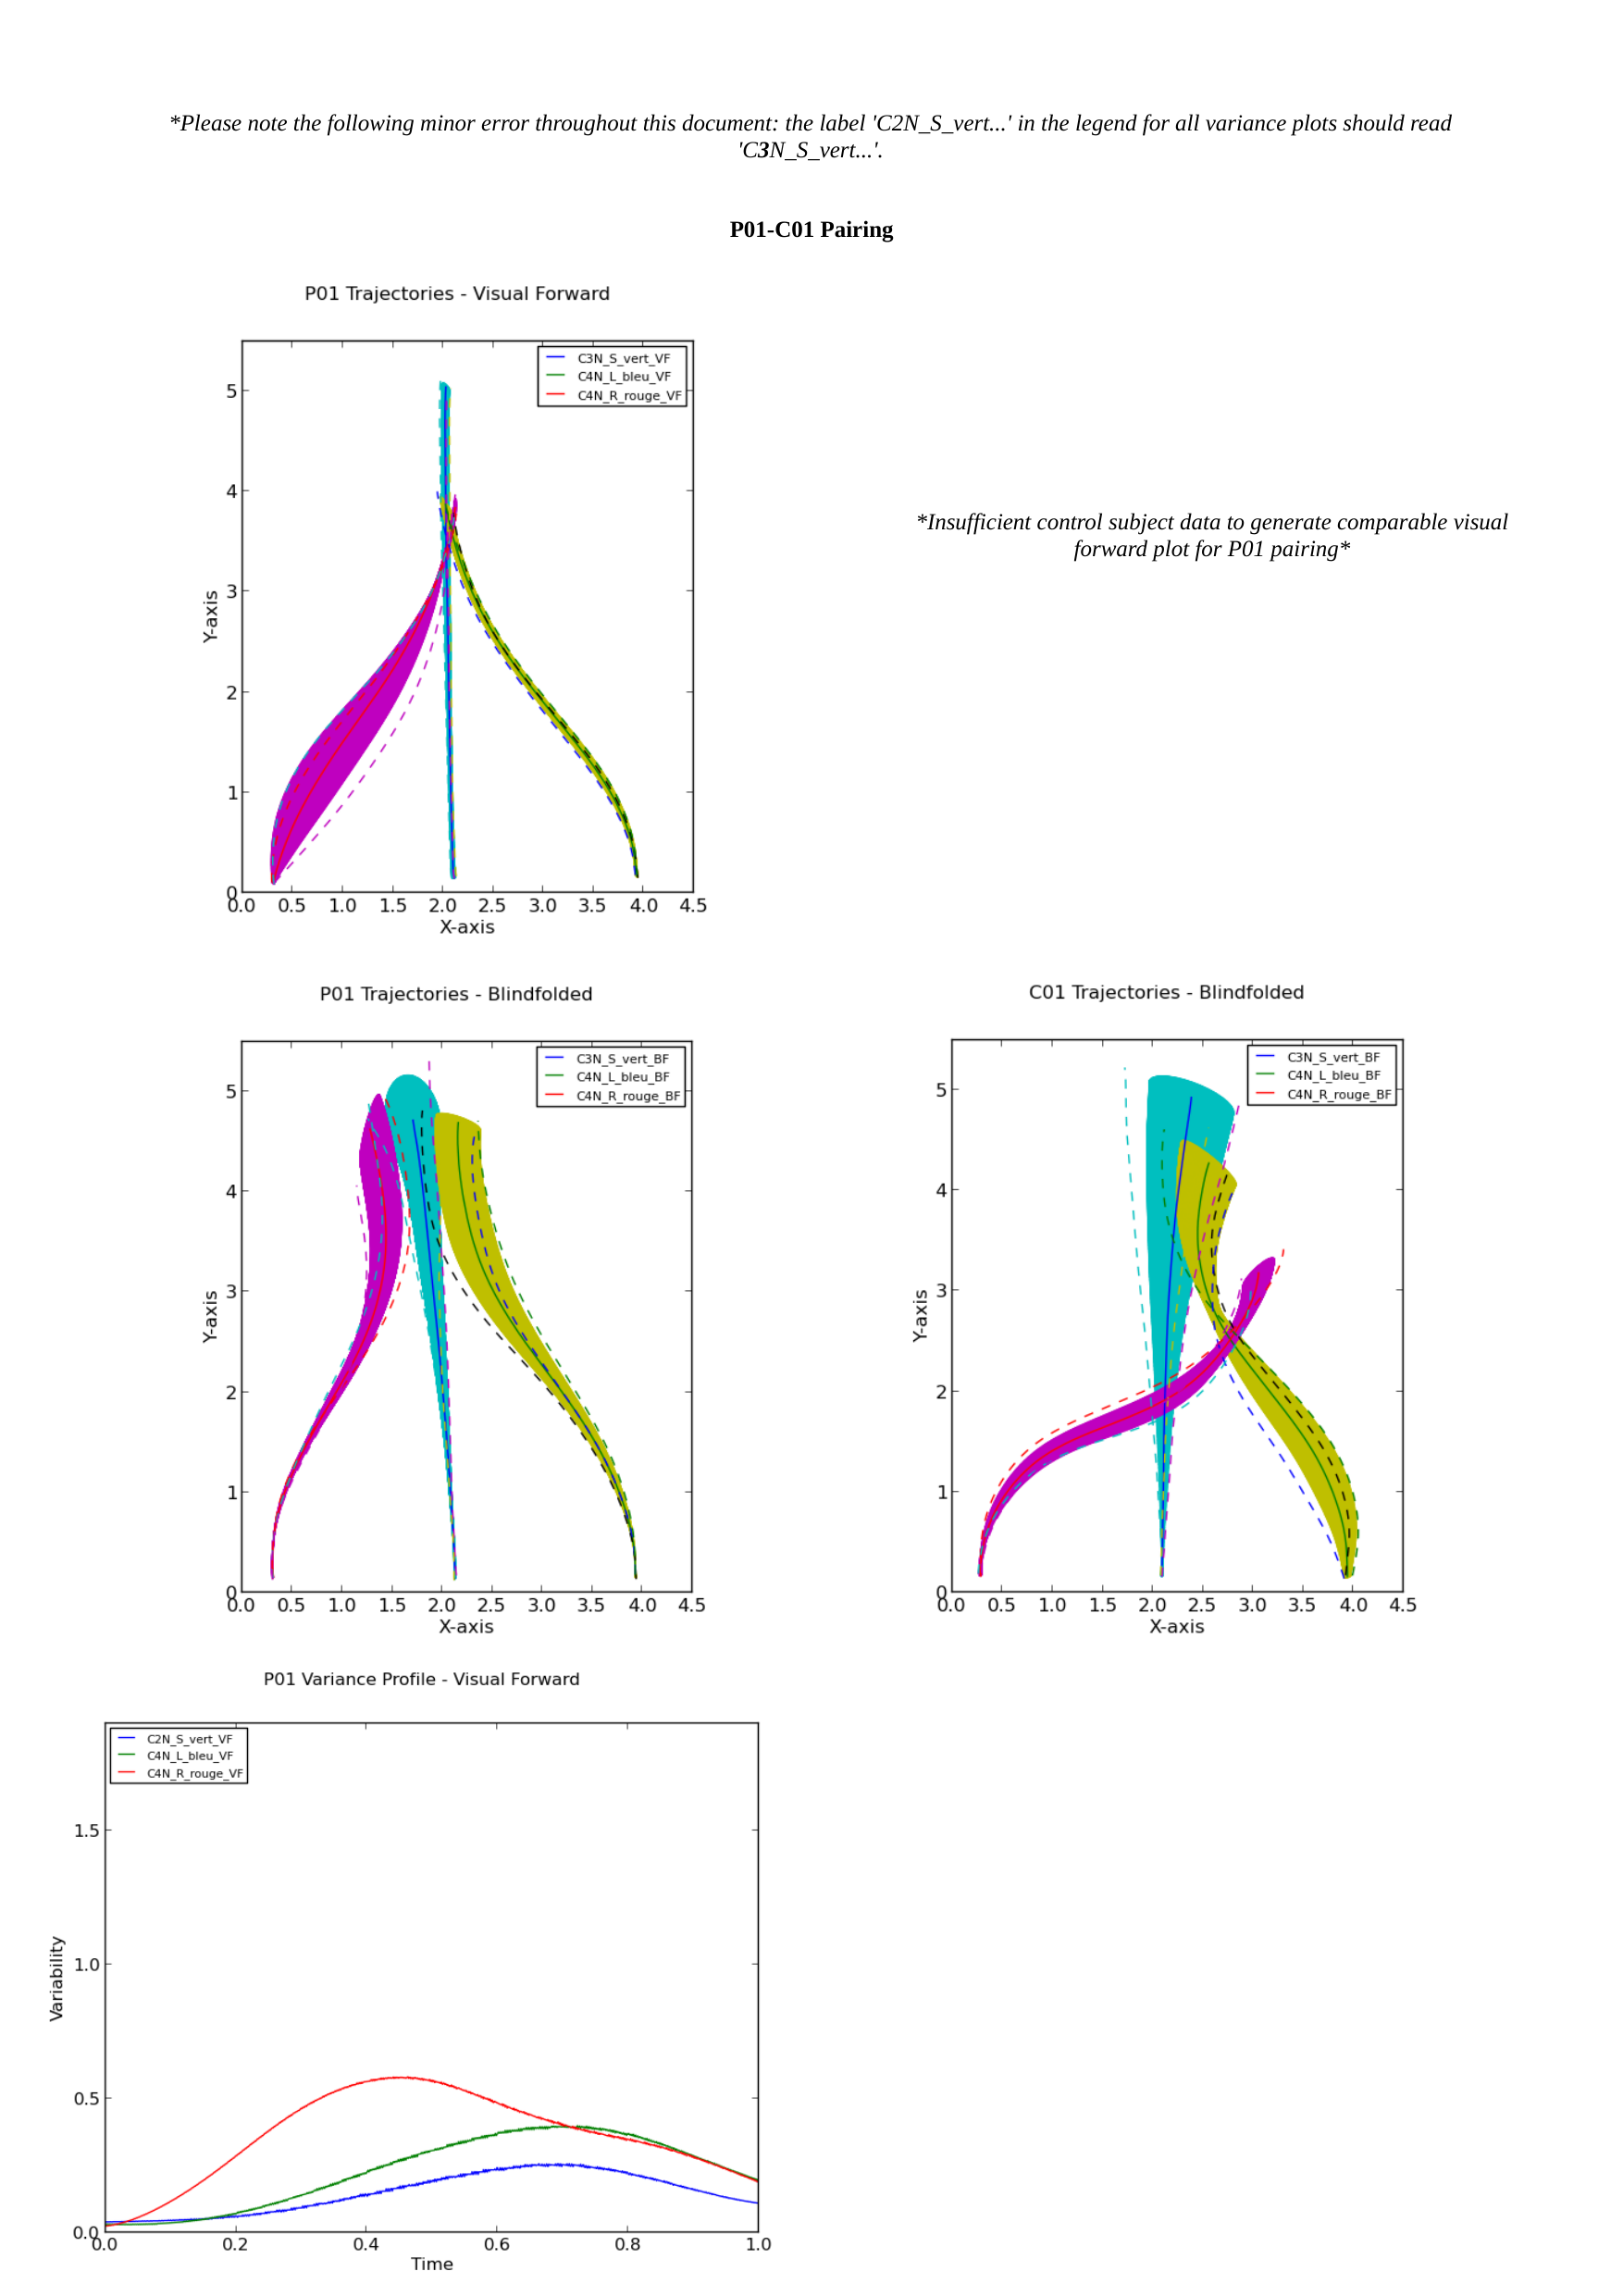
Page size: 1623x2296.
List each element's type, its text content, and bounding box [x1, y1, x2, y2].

picture [0, 273, 913, 962]
text P01-C01 Pairing [109, 216, 1514, 242]
picture [0, 972, 1623, 2296]
text *Insufficient control subject data to generate comparable visual forward plot for P01 pairing* [913, 508, 1514, 562]
text *Please note the following minor error throughout this document: the label 'C2N_S_vert...' in the legend for all variance plots should read 'C3N_S_vert...'. [109, 109, 1514, 163]
